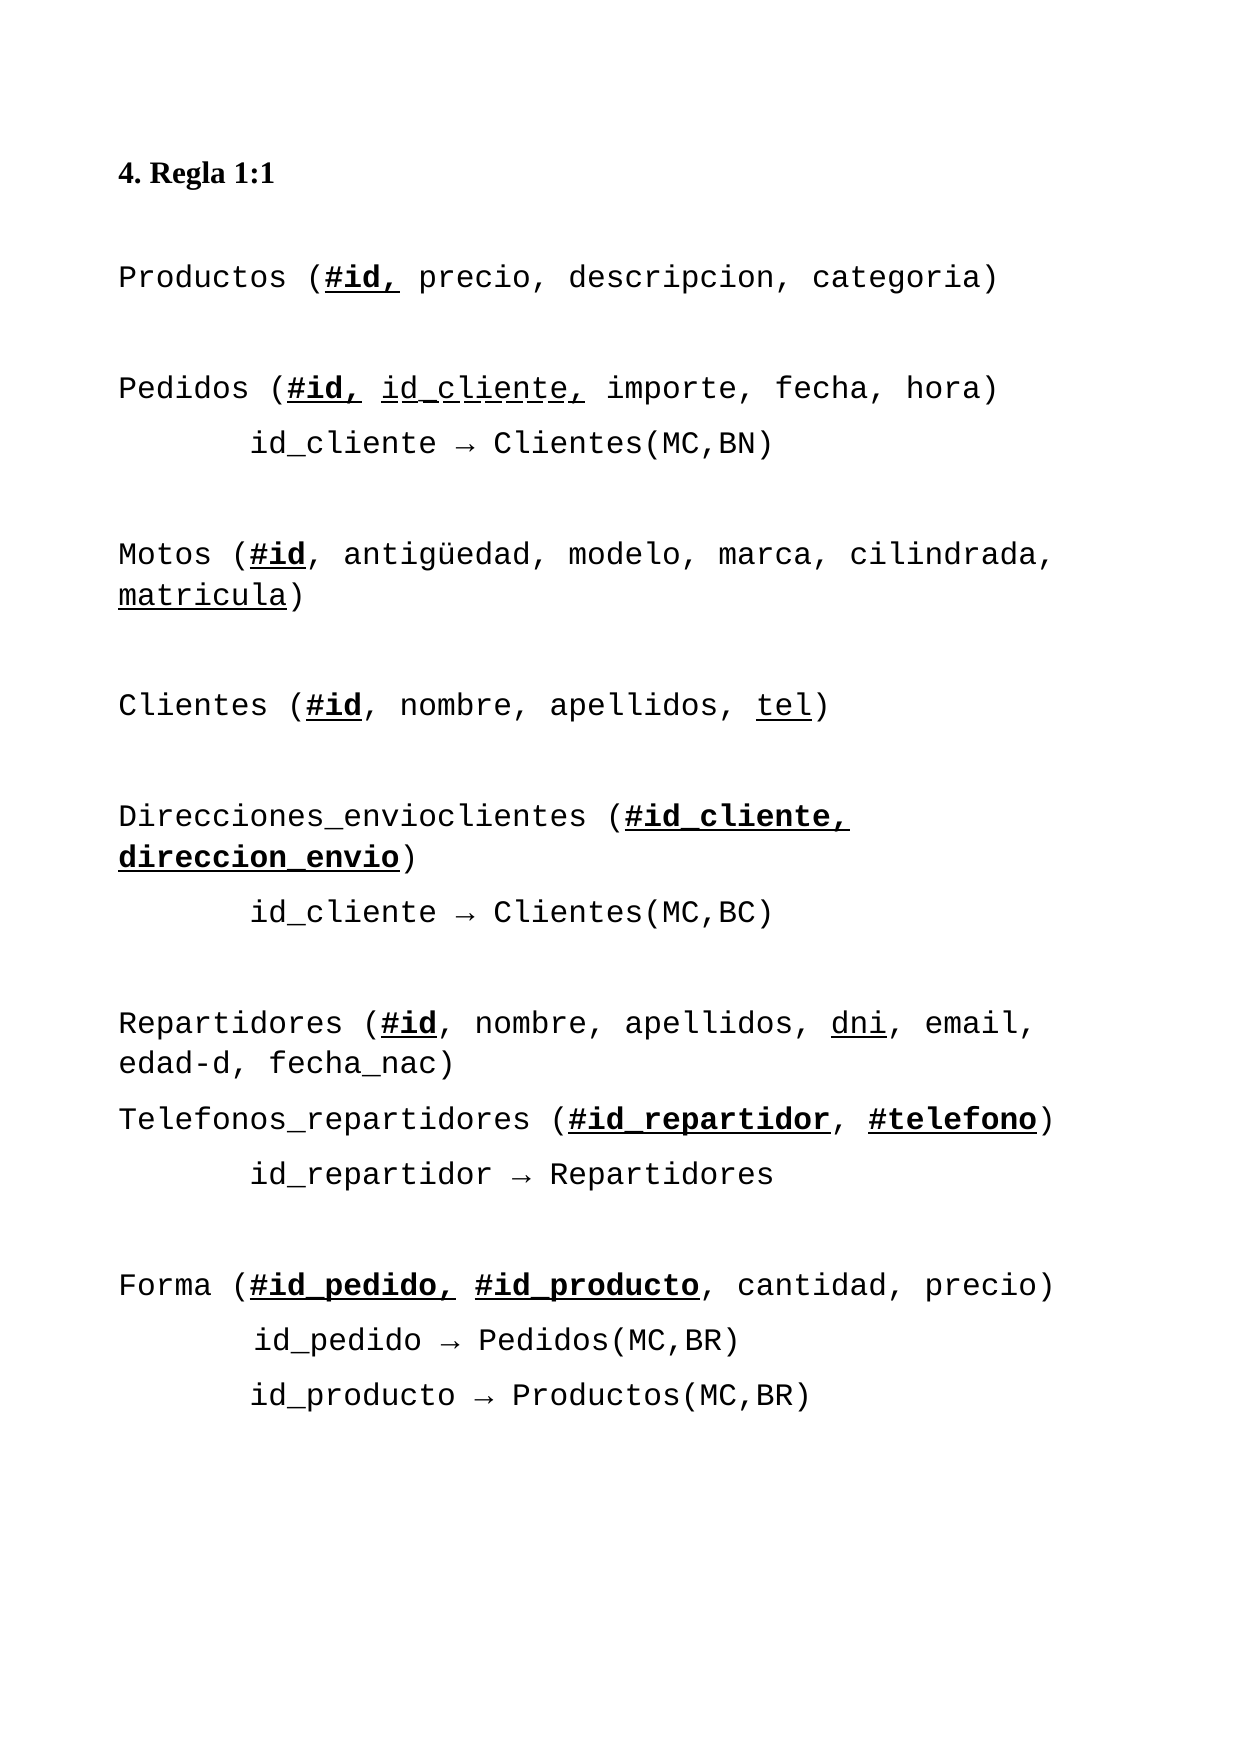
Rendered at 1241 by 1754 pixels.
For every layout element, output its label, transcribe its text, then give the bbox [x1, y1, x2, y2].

text 4. Regla 1:1 [118, 154, 1122, 190]
text Clientes (#id, nombre, apellidos, tel) [118, 690, 1122, 725]
text Telefonos_repartidores (#id_repartidor, #telefono) [118, 1103, 1122, 1138]
text Repartidores (#id, nombre, apellidos, dni, email, edad-d, fecha_nac) [118, 1007, 1122, 1083]
text id_pedido → Pedidos(MC,BR) [118, 1324, 1122, 1360]
text id_repartidor → Repartidores [118, 1158, 1122, 1194]
text Productos (#id, precio, descripcion, categoria) [118, 262, 1122, 297]
text id_cliente → Clientes(MC,BN) [118, 428, 1122, 463]
text Direcciones_envioclientes (#id_cliente, direccion_envio) [118, 800, 1122, 877]
text id_cliente → Clientes(MC,BC) [118, 896, 1122, 932]
text Motos (#id, antigüedad, modelo, marca, cilindrada, matricula) [118, 538, 1122, 614]
text id_producto → Productos(MC,BR) [118, 1380, 1122, 1415]
text Forma (#id_pedido, #id_producto, cantidad, precio) [118, 1269, 1122, 1304]
text Pedidos (#id, id_cliente, importe, fecha, hora) [118, 372, 1122, 408]
